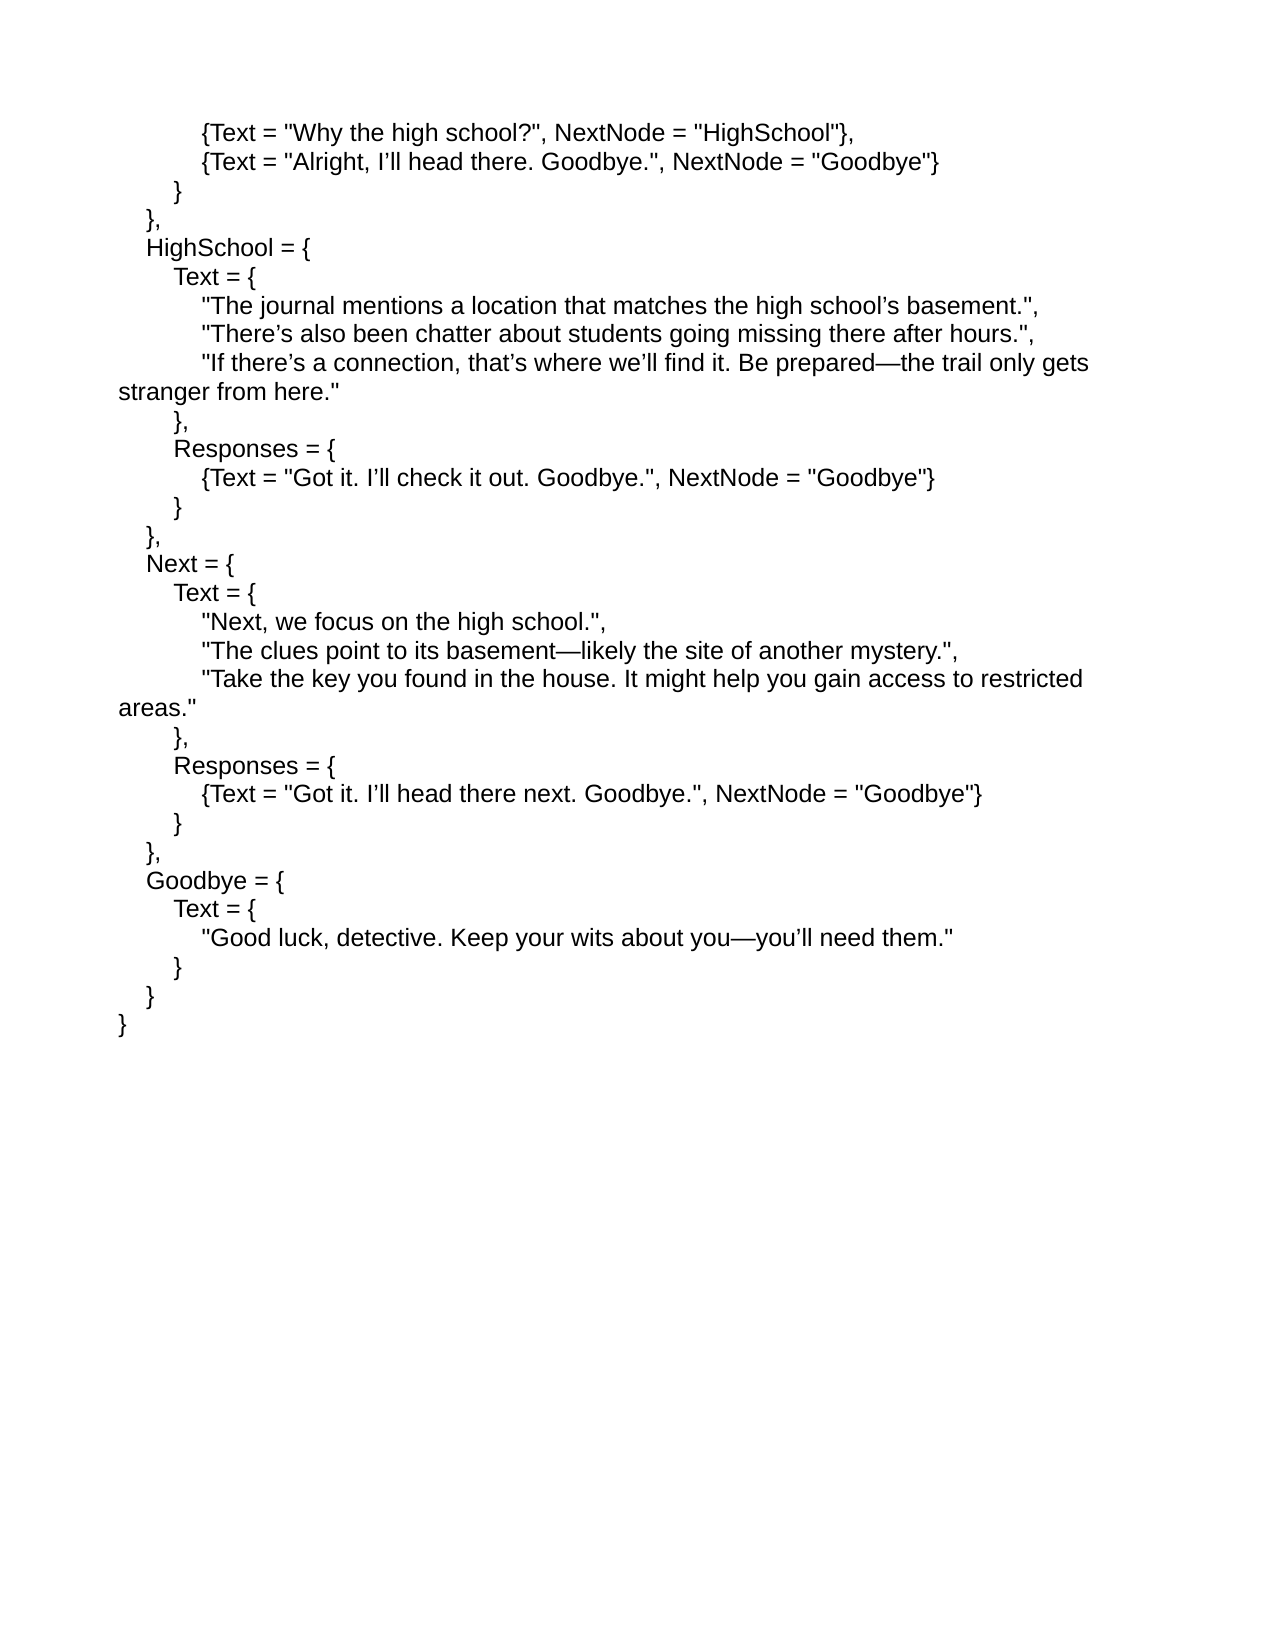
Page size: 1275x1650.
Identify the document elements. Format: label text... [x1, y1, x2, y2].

text Text = { [118, 578, 1157, 607]
text {Text = "Why the high school?", NextNode = "HighSchool"}, [118, 118, 1157, 147]
text "If there’s a connection, that’s where we’ll find it. Be prepared—the trail only gets stranger from here." [118, 348, 1157, 406]
text Goodbye = { [118, 866, 1157, 894]
text Text = { [118, 262, 1157, 291]
text "There’s also been chatter about students going missing there after hours.", [118, 319, 1157, 348]
text Text = { [118, 894, 1157, 923]
text }, [118, 406, 1157, 434]
text {Text = "Alright, I’ll head there. Goodbye.", NextNode = "Goodbye"} [118, 147, 1157, 176]
text }, [118, 722, 1157, 751]
text } [118, 952, 1157, 981]
text "Take the key you found in the house. It might help you gain access to restricted areas." [118, 664, 1157, 722]
text Responses = { [118, 434, 1157, 463]
text "The journal mentions a location that matches the high school’s basement.", [118, 291, 1157, 319]
text "Next, we focus on the high school.", [118, 607, 1157, 636]
text }, [118, 521, 1157, 549]
text }, [118, 204, 1157, 233]
text {Text = "Got it. I’ll head there next. Goodbye.", NextNode = "Goodbye"} [118, 779, 1157, 808]
text HighSchool = { [118, 233, 1157, 262]
text "The clues point to its basement—likely the site of another mystery.", [118, 636, 1157, 664]
text } [118, 176, 1157, 204]
text } [118, 808, 1157, 837]
text }, [118, 837, 1157, 866]
text Responses = { [118, 751, 1157, 779]
text {Text = "Got it. I’ll check it out. Goodbye.", NextNode = "Goodbye"} [118, 463, 1157, 492]
text } [118, 492, 1157, 521]
text } [118, 981, 1157, 1009]
text Next = { [118, 549, 1157, 578]
text } [118, 1009, 1157, 1038]
text "Good luck, detective. Keep your wits about you—you’ll need them." [118, 923, 1157, 952]
